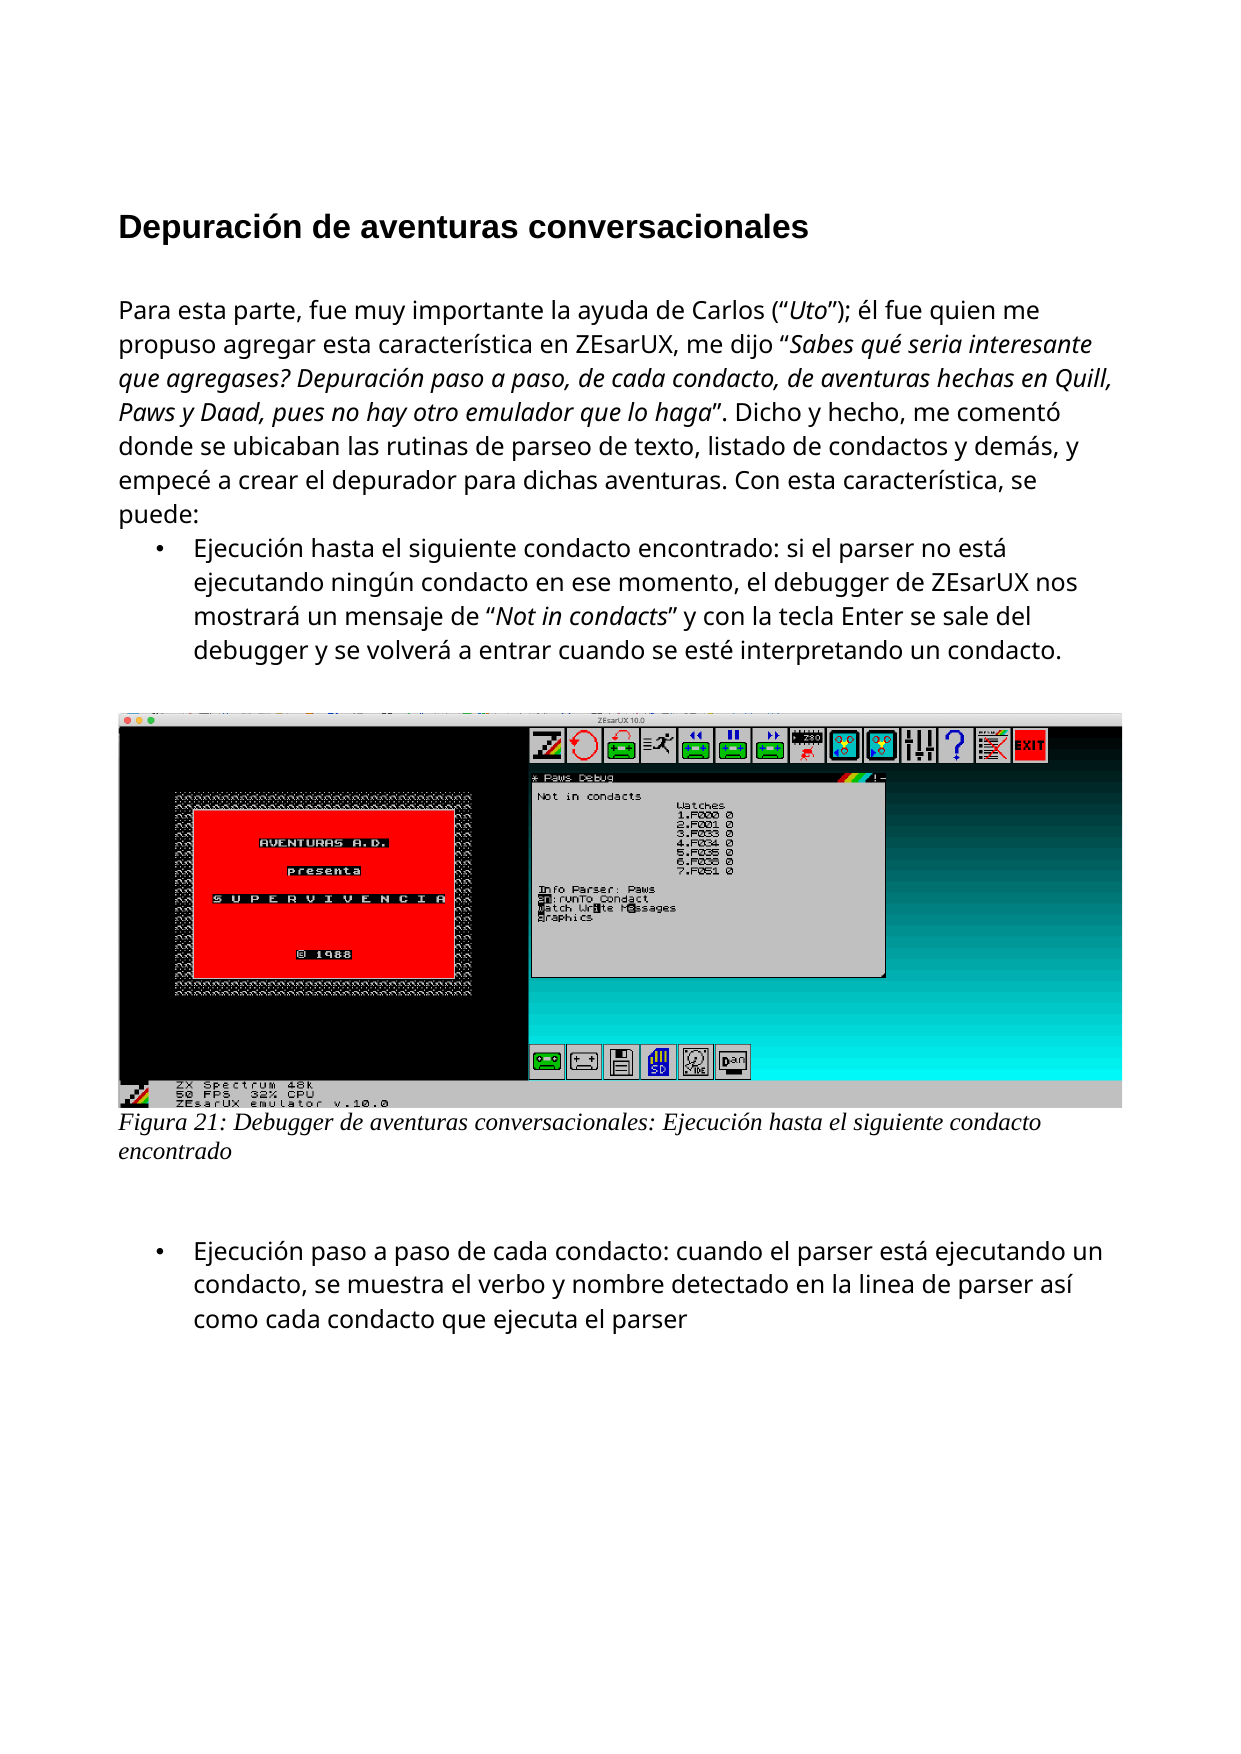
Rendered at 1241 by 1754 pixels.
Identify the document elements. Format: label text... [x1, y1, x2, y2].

text Para esta parte, fue muy importante la ayuda de Carlos (“Uto”); él fue quien me propuso agregar esta característica en ZEsarUX, me dijo “Sabes qué seria interesante que agregases? Depuración paso a paso, de cada condacto, de aventuras hechas en Quill, Paws y Daad, pues no hay otro emulador que lo haga”. Dicho y hecho, me comentó donde se ubicaban las rutinas de parseo de texto, listado de condactos y demás, y empecé a crear el depurador para dichas aventuras. Con esta característica, se puede: [118, 292, 1122, 531]
list Ejecución paso a paso de cada condacto: cuando el parser está ejecutando un condacto, se muestra el verbo y nombre detectado en la linea de parser así como cada condacto que ejecuta el parser [156, 1233, 1122, 1335]
subtitle Depuración de aventuras conversacionales [118, 207, 1122, 246]
list Ejecución hasta el siguiente condacto encontrado: si el parser no está ejecutando ningún condacto en ese momento, el debugger de ZEsarUX nos mostrará un mensaje de “Not in condacts” y con la tecla Enter se sale del debugger y se volverá a entrar cuando se esté interpretando un condacto. [156, 531, 1122, 667]
picture [118, 713, 1123, 1108]
text Figura 21: Debugger de aventuras conversacionales: Ejecución hasta el siguiente condacto encontrado [118, 1108, 1122, 1165]
